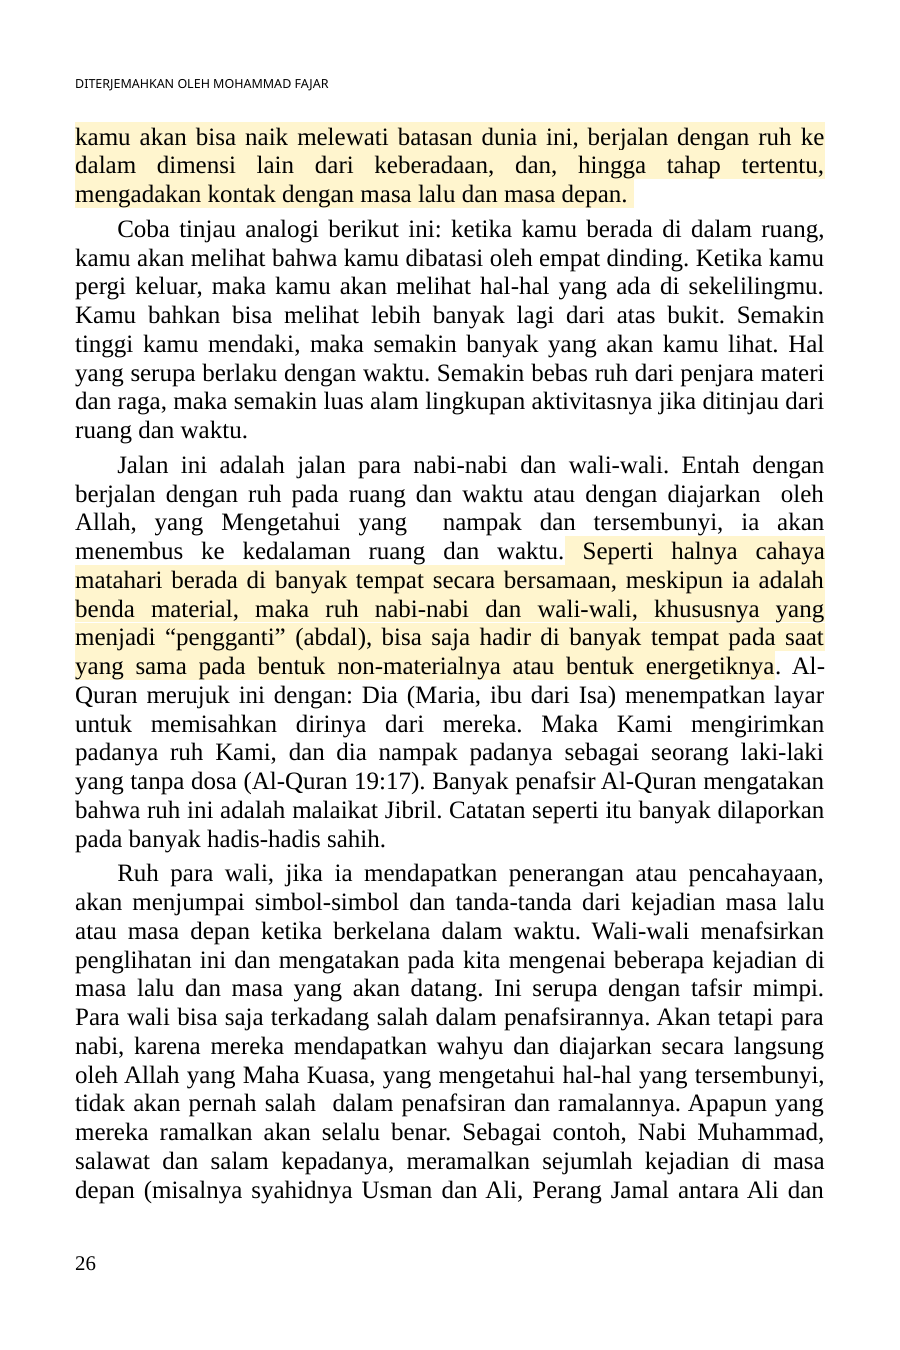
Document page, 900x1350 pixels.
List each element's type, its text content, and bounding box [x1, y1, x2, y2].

text Coba tinjau analogi berikut ini: ketika kamu berada di dalam ruang, kamu akan melihat bahwa kamu dibatasi oleh empat dinding. Ketika kamu pergi keluar, maka kamu akan melihat hal-hal yang ada di sekelilingmu. Kamu bahkan bisa melihat lebih banyak lagi dari atas bukit. Semakin tinggi kamu mendaki, maka semakin banyak yang akan kamu lihat. Hal yang serupa berlaku dengan waktu. Semakin bebas ruh dari penjara materi dan raga, maka semakin luas alam lingkupan aktivitasnya jika ditinjau dari ruang dan waktu. [75, 214, 825, 444]
text Jalan ini adalah jalan para nabi-nabi dan wali-wali. Entah dengan berjalan dengan ruh pada ruang dan waktu atau dengan diajarkan oleh Allah, yang Mengetahui yang nampak dan tersembunyi, ia akan menembus ke kedalaman ruang dan waktu. Seperti halnya cahaya matahari berada di banyak tempat secara bersamaan, meskipun ia adalah benda material, maka ruh nabi-nabi dan wali-wali, khususnya yang menjadi “pengganti” (abdal), bisa saja hadir di banyak tempat pada saat yang sama pada bentuk non-materialnya atau bentuk energetiknya. Al-Quran merujuk ini dengan: Dia (Maria, ibu dari Isa) menempatkan layar untuk memisahkan dirinya dari mereka. Maka Kami mengirimkan padanya ruh Kami, dan dia nampak padanya sebagai seorang laki-laki yang tanpa dosa (Al-Quran 19:17). Banyak penafsir Al-Quran mengatakan bahwa ruh ini adalah malaikat Jibril. Catatan seperti itu banyak dilaporkan pada banyak hadis-hadis sahih. [75, 450, 825, 852]
text kamu akan bisa naik melewati batasan dunia ini, berjalan dengan ruh ke dalam dimensi lain dari keberadaan, dan, hingga tahap tertentu, mengadakan kontak dengan masa lalu dan masa depan. [75, 122, 825, 208]
text Ruh para wali, jika ia mendapatkan penerangan atau pencahayaan, akan menjumpai simbol-simbol dan tanda-tanda dari kejadian masa lalu atau masa depan ketika berkelana dalam waktu. Wali-wali menafsirkan penglihatan ini dan mengatakan pada kita mengenai beberapa kejadian di masa lalu dan masa yang akan datang. Ini serupa dengan tafsir mimpi. Para wali bisa saja terkadang salah dalam penafsirannya. Akan tetapi para nabi, karena mereka mendapatkan wahyu dan diajarkan secara langsung oleh Allah yang Maha Kuasa, yang mengetahui hal-hal yang tersembunyi, tidak akan pernah salah dalam penafsiran dan ramalannya. Apapun yang mereka ramalkan akan selalu benar. Sebagai contoh, Nabi Muhammad, salawat dan salam kepadanya, meramalkan sejumlah kejadian di masa depan (misalnya syahidnya Usman dan Ali, Perang Jamal antara Ali dan [75, 858, 825, 1203]
